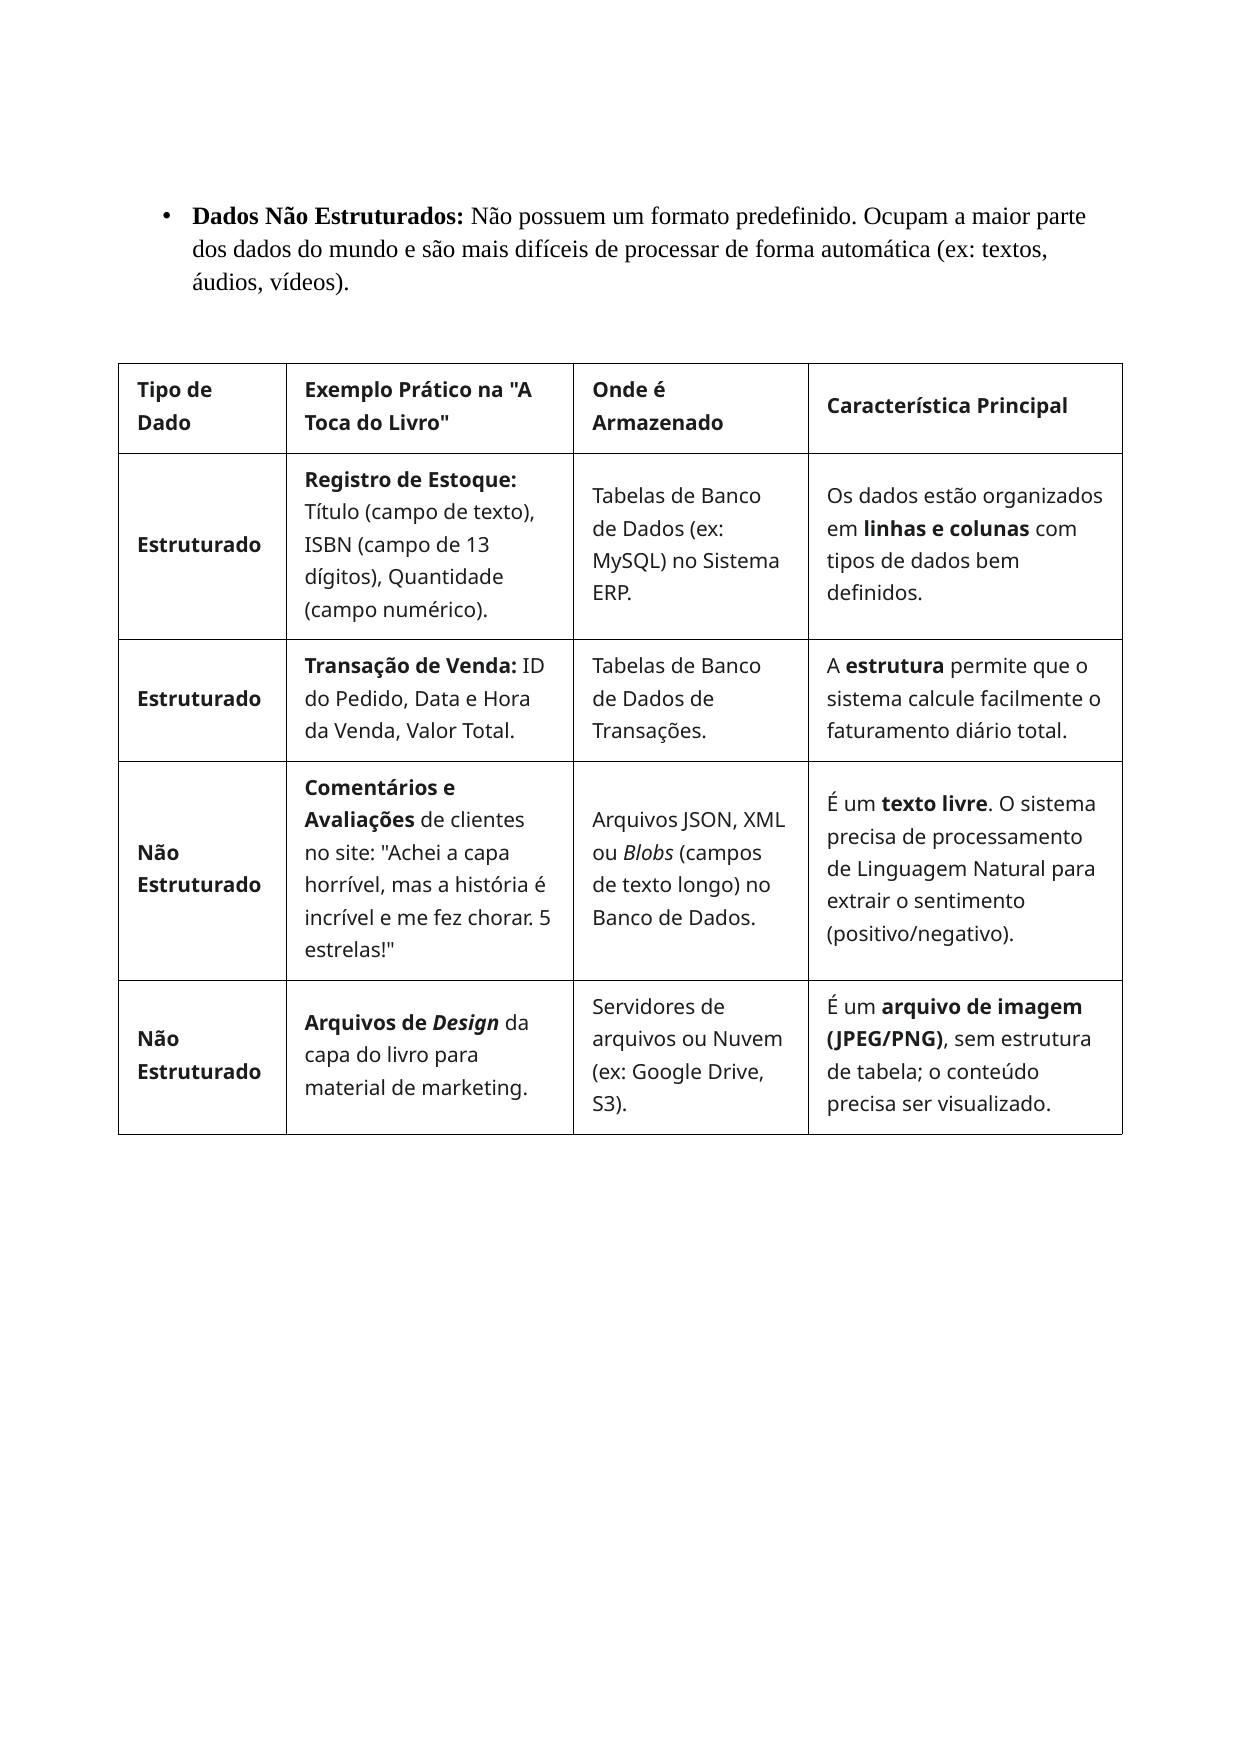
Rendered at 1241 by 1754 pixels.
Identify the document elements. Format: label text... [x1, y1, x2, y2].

table_cell Transação de Venda: ID do Pedido, Data e Hora da Venda, Valor Total. [287, 640, 573, 761]
table_cell Não Estruturado [119, 762, 286, 979]
table_header Exemplo Prático na "A Toca do Livro" [287, 364, 573, 452]
table_cell Servidores de arquivos ou Nuvem (ex: Google Drive, S3). [574, 981, 808, 1133]
table_cell Tabelas de Banco de Dados de Transações. [574, 640, 808, 761]
table_cell Estruturado [119, 640, 286, 761]
table_cell A estrutura permite que o sistema calcule facilmente o faturamento diário total. [809, 640, 1122, 761]
table_cell Os dados estão organizados em linhas e colunas com tipos de dados bem definidos. [809, 454, 1122, 639]
table_cell Arquivos JSON, XML ou Blobs (campos de texto longo) no Banco de Dados. [574, 762, 808, 979]
table_header Onde é Armazenado [574, 364, 808, 452]
table_cell Não Estruturado [119, 981, 286, 1133]
table_header Tipo de Dado [119, 364, 286, 452]
table_cell Tabelas de Banco de Dados (ex: MySQL) no Sistema ERP. [574, 454, 808, 639]
table_cell É um arquivo de imagem (JPEG/PNG), sem estrutura de tabela; o conteúdo precisa ser visualizado. [809, 981, 1122, 1133]
table_cell Comentários e Avaliações de clientes no site: "Achei a capa horrível, mas a história é incrível e me fez chorar. 5 estrelas!" [287, 762, 573, 979]
table_header Característica Principal [809, 364, 1122, 452]
list Dados Não Estruturados: Não possuem um formato predefinido. Ocupam a maior parte dos dados do mundo e são mais difíceis de processar de forma automática (ex: textos, áudios, vídeos). [162, 201, 1122, 296]
table_cell Registro de Estoque: Título (campo de texto), ISBN (campo de 13 dígitos), Quantidade (campo numérico). [287, 454, 573, 639]
table_cell É um texto livre. O sistema precisa de processamento de Linguagem Natural para extrair o sentimento (positivo/negativo). [809, 762, 1122, 979]
table_cell Arquivos de Design da capa do livro para material de marketing. [287, 981, 573, 1133]
table_cell Estruturado [119, 454, 286, 639]
